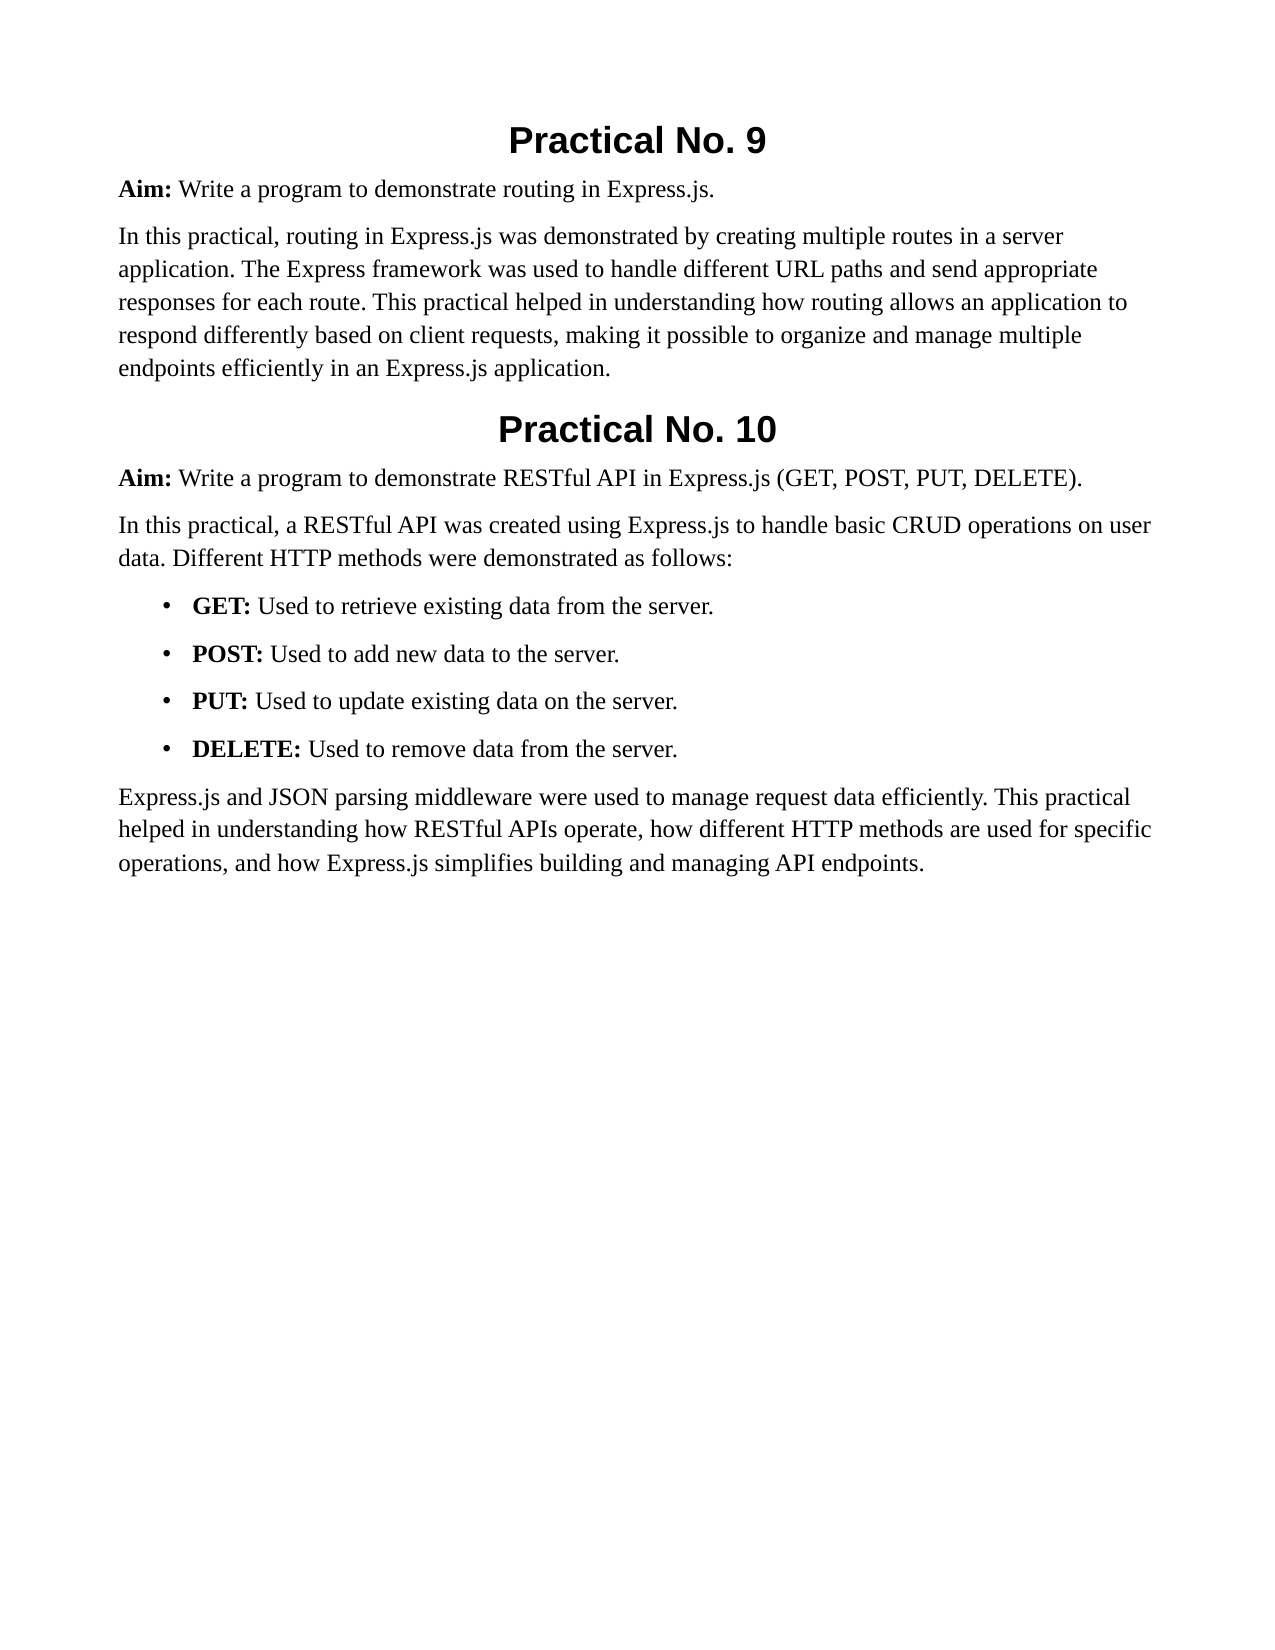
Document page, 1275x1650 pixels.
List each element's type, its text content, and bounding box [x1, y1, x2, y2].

list GET: Used to retrieve existing data from the server. [162, 591, 1157, 620]
text Aim: Write a program to demonstrate RESTful API in Express.js (GET, POST, PUT, DELETE). [118, 463, 1157, 492]
text Express.js and JSON parsing middleware were used to manage request data efficiently. This practical helped in understanding how RESTful APIs operate, how different HTTP methods are used for specific operations, and how Express.js simplifies building and managing API endpoints. [118, 782, 1157, 876]
text In this practical, routing in Express.js was demonstrated by creating multiple routes in a server application. The Express framework was used to handle different URL paths and send appropriate responses for each route. This practical helped in understanding how routing allows an application to respond differently based on client requests, making it possible to organize and manage multiple endpoints efficiently in an Express.js application. [118, 221, 1157, 382]
subtitle Practical No. 10 [118, 407, 1157, 450]
list PUT: Used to update existing data on the server. [162, 686, 1157, 715]
text In this practical, a RESTful API was created using Express.js to handle basic CRUD operations on user data. Different HTTP methods were demonstrated as follows: [118, 511, 1157, 572]
list POST: Used to add new data to the server. [162, 639, 1157, 667]
list DELETE: Used to remove data from the server. [162, 734, 1157, 763]
subtitle Practical No. 9 [118, 118, 1157, 161]
text Aim: Write a program to demonstrate routing in Express.js. [118, 174, 1157, 202]
